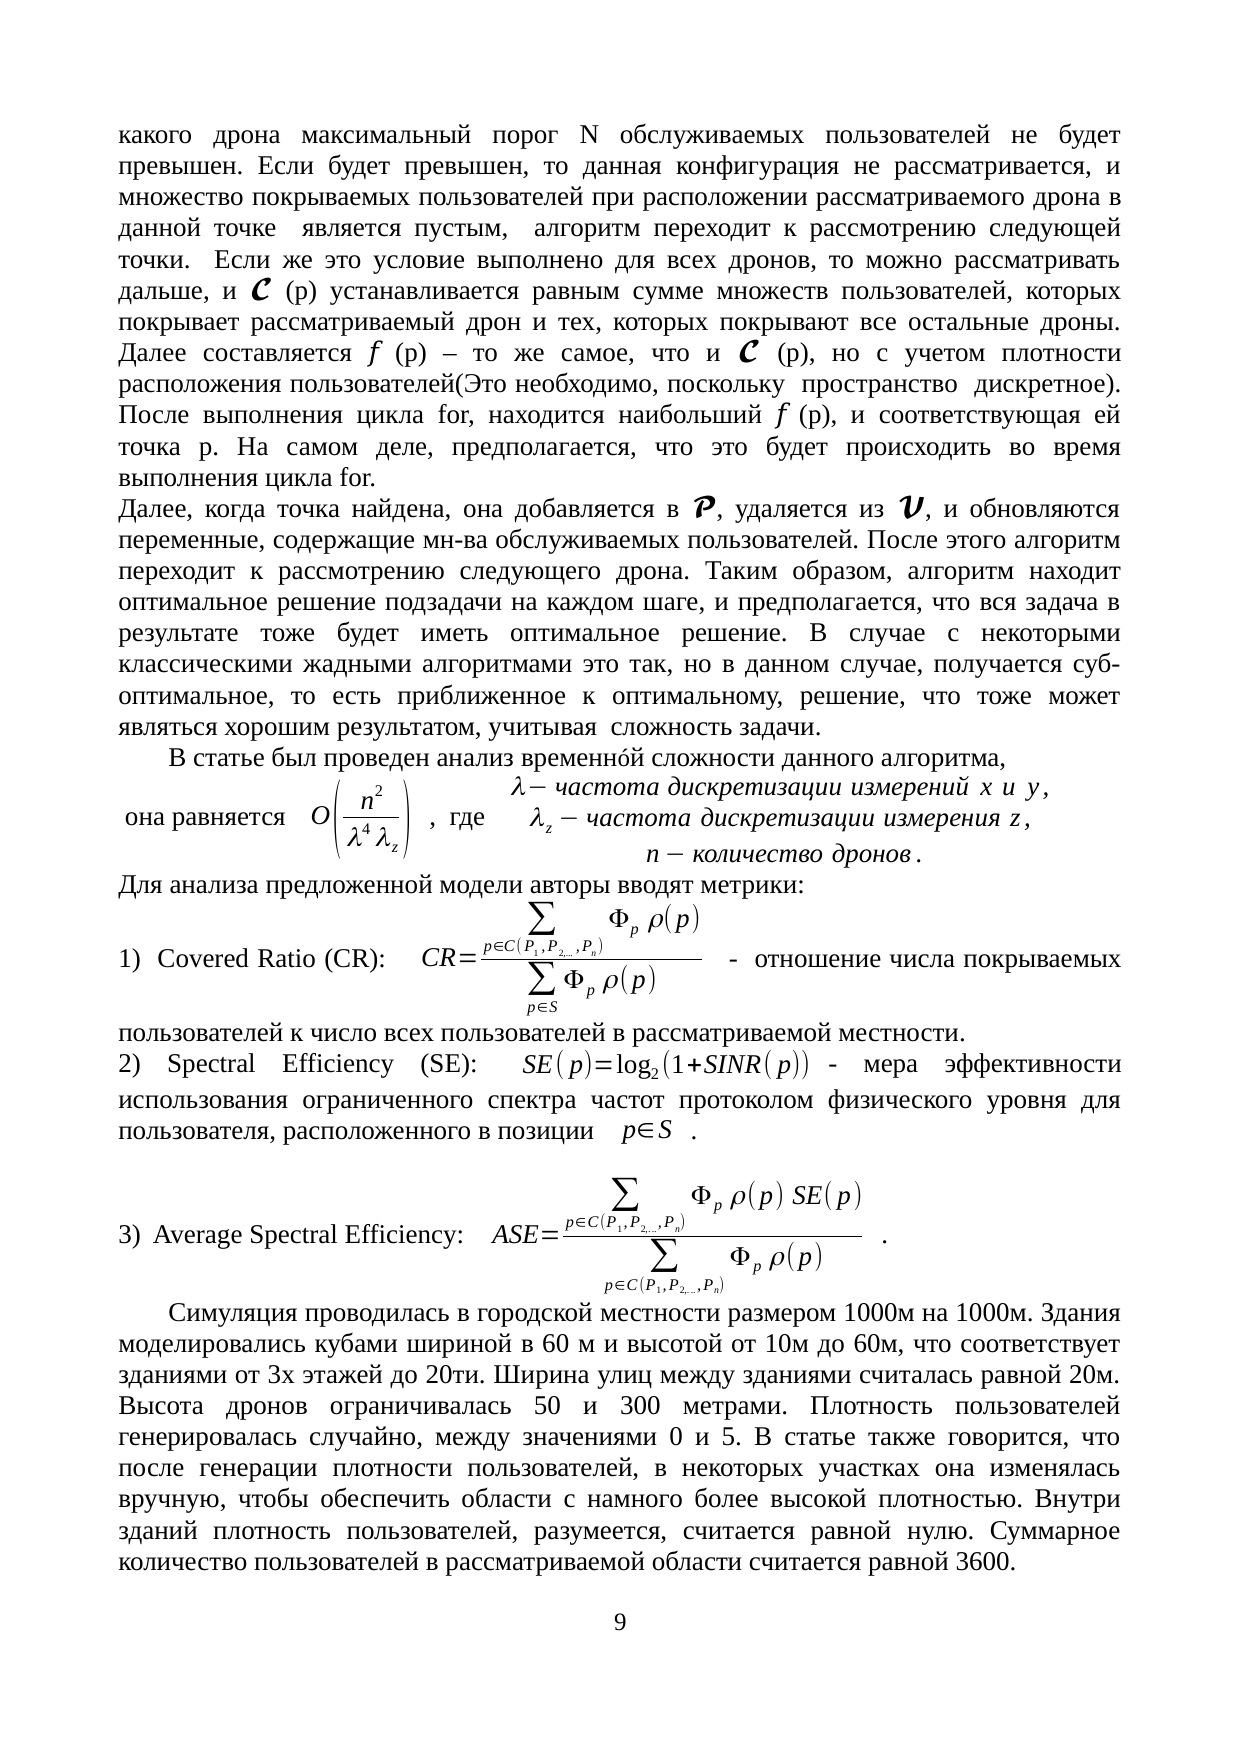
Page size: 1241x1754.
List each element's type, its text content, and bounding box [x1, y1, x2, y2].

text 1) Covered Ratio (CR): - отношение числа покрываемых пользователей к число всех пользователей в рассматриваемой местности. [118, 900, 1122, 1048]
text Для анализа предложенной модели авторы вводят метрики: [118, 868, 1122, 900]
text она равняется , где [118, 772, 1122, 868]
text Cимуляция проводилась в городской местности размером 1000м на 1000м. Здания моделировались кубами шириной в 60 м и высотой от 10м до 60м, что соответствует зданиями от 3х этажей до 20ти. Ширина улиц между зданиями считалась равной 20м. Высота дронов ограничивалась 50 и 300 метрами. Плотность пользователей генерировалась случайно, между значениями 0 и 5. В статье также говорится, что после генерации плотности пользователей, в некоторых участках она изменялась вручную, чтобы обеспечить области с намного более высокой плотностью. Внутри зданий плотность пользователей, разумеется, считается равной нулю. Суммарное количество пользователей в рассматриваемой области считается равной 3600. [118, 1296, 1122, 1576]
text 3) Average Spectral Efficiency: . [118, 1176, 1122, 1296]
text В статье был проведен анализ временнóй сложности данного алгоритма, [118, 741, 1122, 772]
text 2) Spectral Efficiency (SE): - мера эффективности использования ограниченного спектра частот протоколом физического уровня для пользователя, расположенного в позиции . [118, 1048, 1122, 1145]
text какого дрона максимальный порог N обслуживаемых пользователей не будет превышен. Если будет превышен, то данная конфигурация не рассматривается, и множество покрываемых пользователей при расположении рассматриваемого дрона в данной точке является пустым, алгоритм переходит к рассмотрению следующей точки. Если же это условие выполнено для всех дронов, то можно рассматривать дальше, и 𝓒 (p) устанавливается равным сумме множеств пользователей, которых покрывает рассматриваемый дрон и тех, которых покрывают все остальные дроны. Далее составляется 𝑓 (p) – то же самое, что и 𝓒 (p), но с учетом плотности расположения пользователей(Это необходимо, поскольку пространство дискретное). После выполнения цикла for, находится наибольший 𝑓 (p), и соответствующая ей точка p. На самом деле, предполагается, что это будет происходить во время выполнения цикла for. [118, 118, 1122, 492]
text Далее, когда точка найдена, она добавляется в 𝓟, удаляется из 𝓥, и обновляются переменные, содержащие мн-ва обслуживаемых пользователей. После этого алгоритм переходит к рассмотрению следующего дрона. Таким образом, алгоритм находит оптимальное решение подзадачи на каждом шаге, и предполагается, что вся задача в результате тоже будет иметь оптимальное решение. В случае с некоторыми классическими жадными алгоритмами это так, но в данном случае, получается суб-оптимальное, то есть приближенное к оптимальному, решение, что тоже может являться хорошим результатом, учитывая сложность задачи. [118, 492, 1122, 741]
